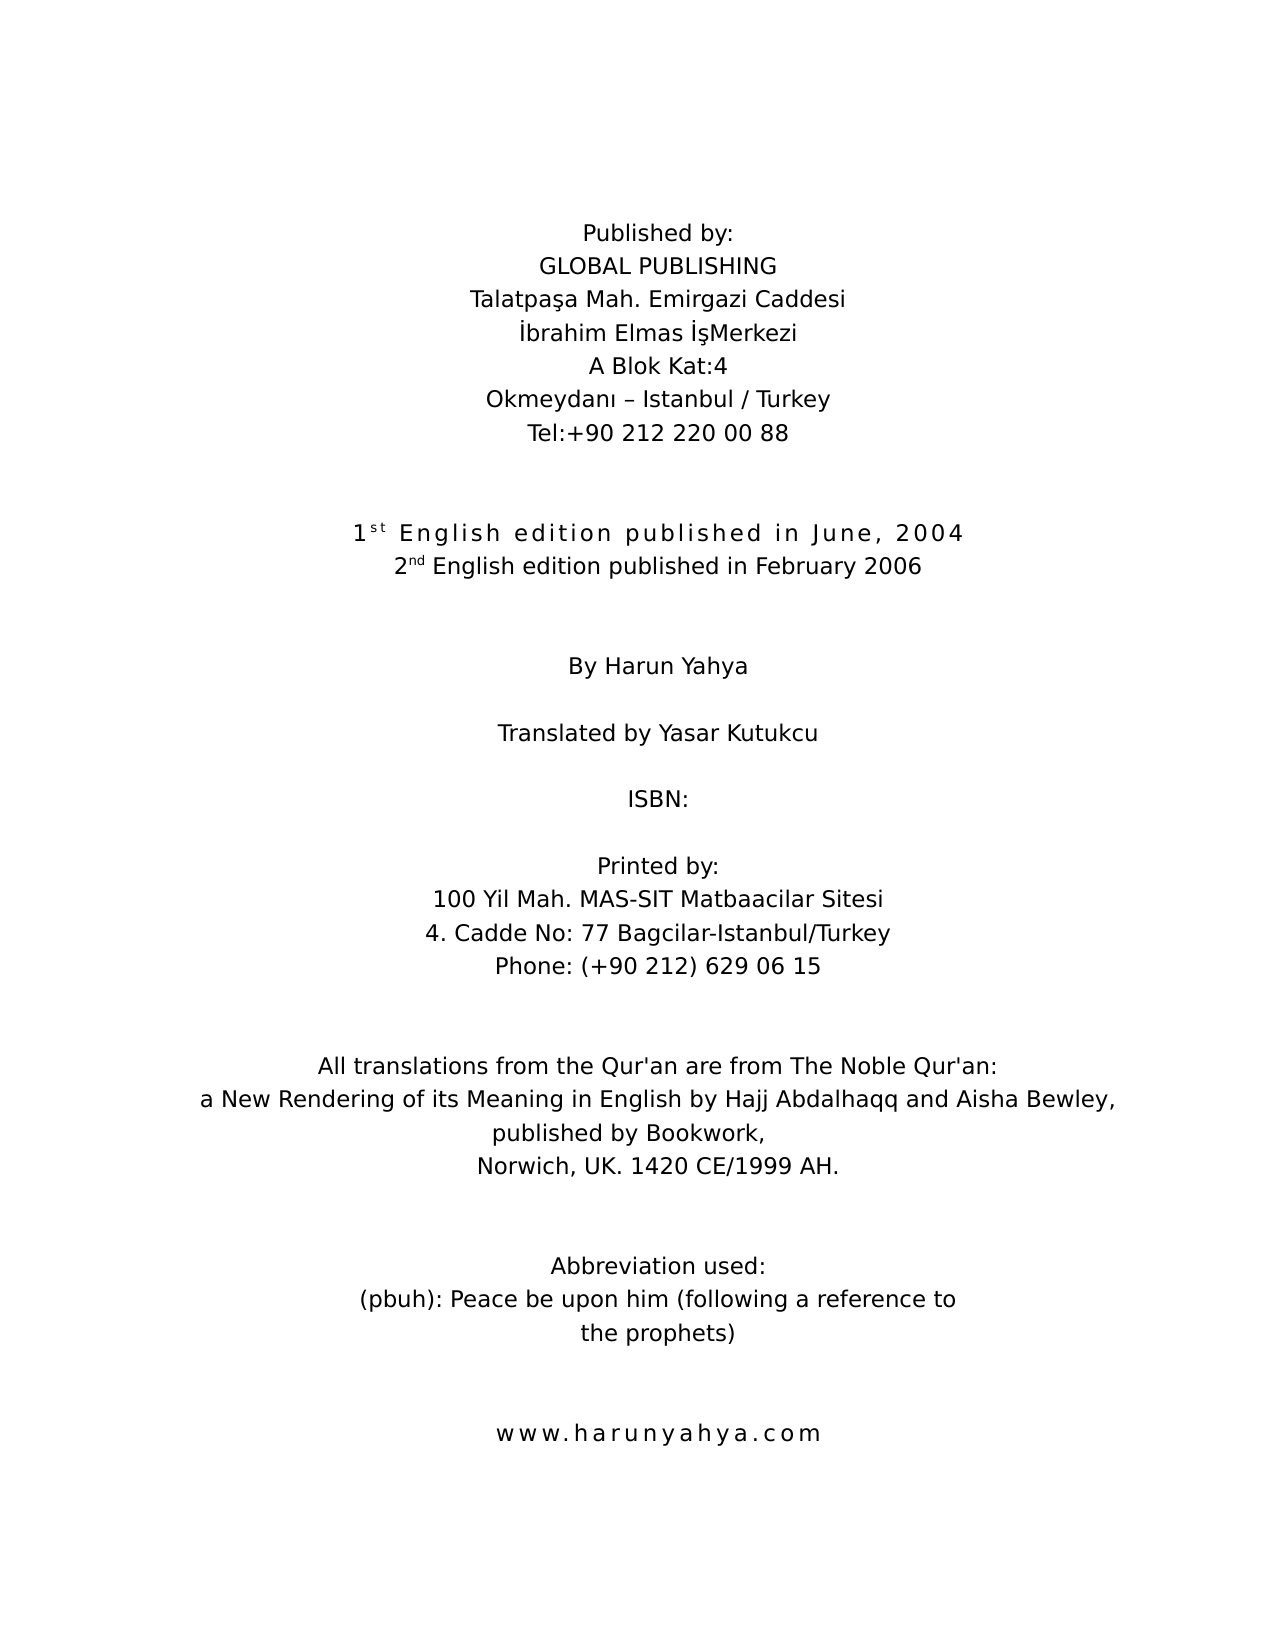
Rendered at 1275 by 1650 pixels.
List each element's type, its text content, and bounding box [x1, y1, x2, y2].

text (pbuh): Peace be upon him (following a reference to [112, 1281, 1145, 1314]
text Talatpaşa Mah. Emirgazi Caddesi [112, 281, 1145, 314]
text A Blok Kat:4 [112, 348, 1145, 381]
text 1st English edition published in June, 2004 [112, 514, 1145, 548]
text Tel:+90 212 220 00 88 [112, 414, 1145, 448]
text Abbreviation used: [112, 1248, 1145, 1281]
text a New Rendering of its Meaning in English by Hajj Abdalhaqq and Aisha Bewley, published by Bookwork, [112, 1081, 1145, 1148]
text Translated by Yasar Kutukcu [112, 714, 1145, 748]
text ISBN: [112, 781, 1145, 814]
text All translations from the Qur'an are from The Noble Qur'an: [112, 1048, 1145, 1081]
text İbrahim Elmas İşMerkezi [112, 314, 1145, 348]
text 100 Yil Mah. MAS-SIT Matbaacilar Sitesi [112, 881, 1145, 914]
text the prophets) [112, 1314, 1145, 1348]
text Printed by: [112, 848, 1145, 881]
text www.harunyahya.com [112, 1414, 1145, 1448]
text Phone: (+90 212) 629 06 15 [112, 948, 1145, 981]
text 2nd English edition published in February 2006 [112, 548, 1145, 581]
text 4. Cadde No: 77 Bagcilar-Istanbul/Turkey [112, 914, 1145, 948]
text GLOBAL PUBLISHING [112, 248, 1145, 281]
text Norwich, UK. 1420 CE/1999 AH. [112, 1148, 1145, 1181]
text By Harun Yahya [112, 648, 1145, 681]
text Okmeydanı – Istanbul / Turkey [112, 381, 1145, 414]
text Published by: [112, 214, 1145, 248]
